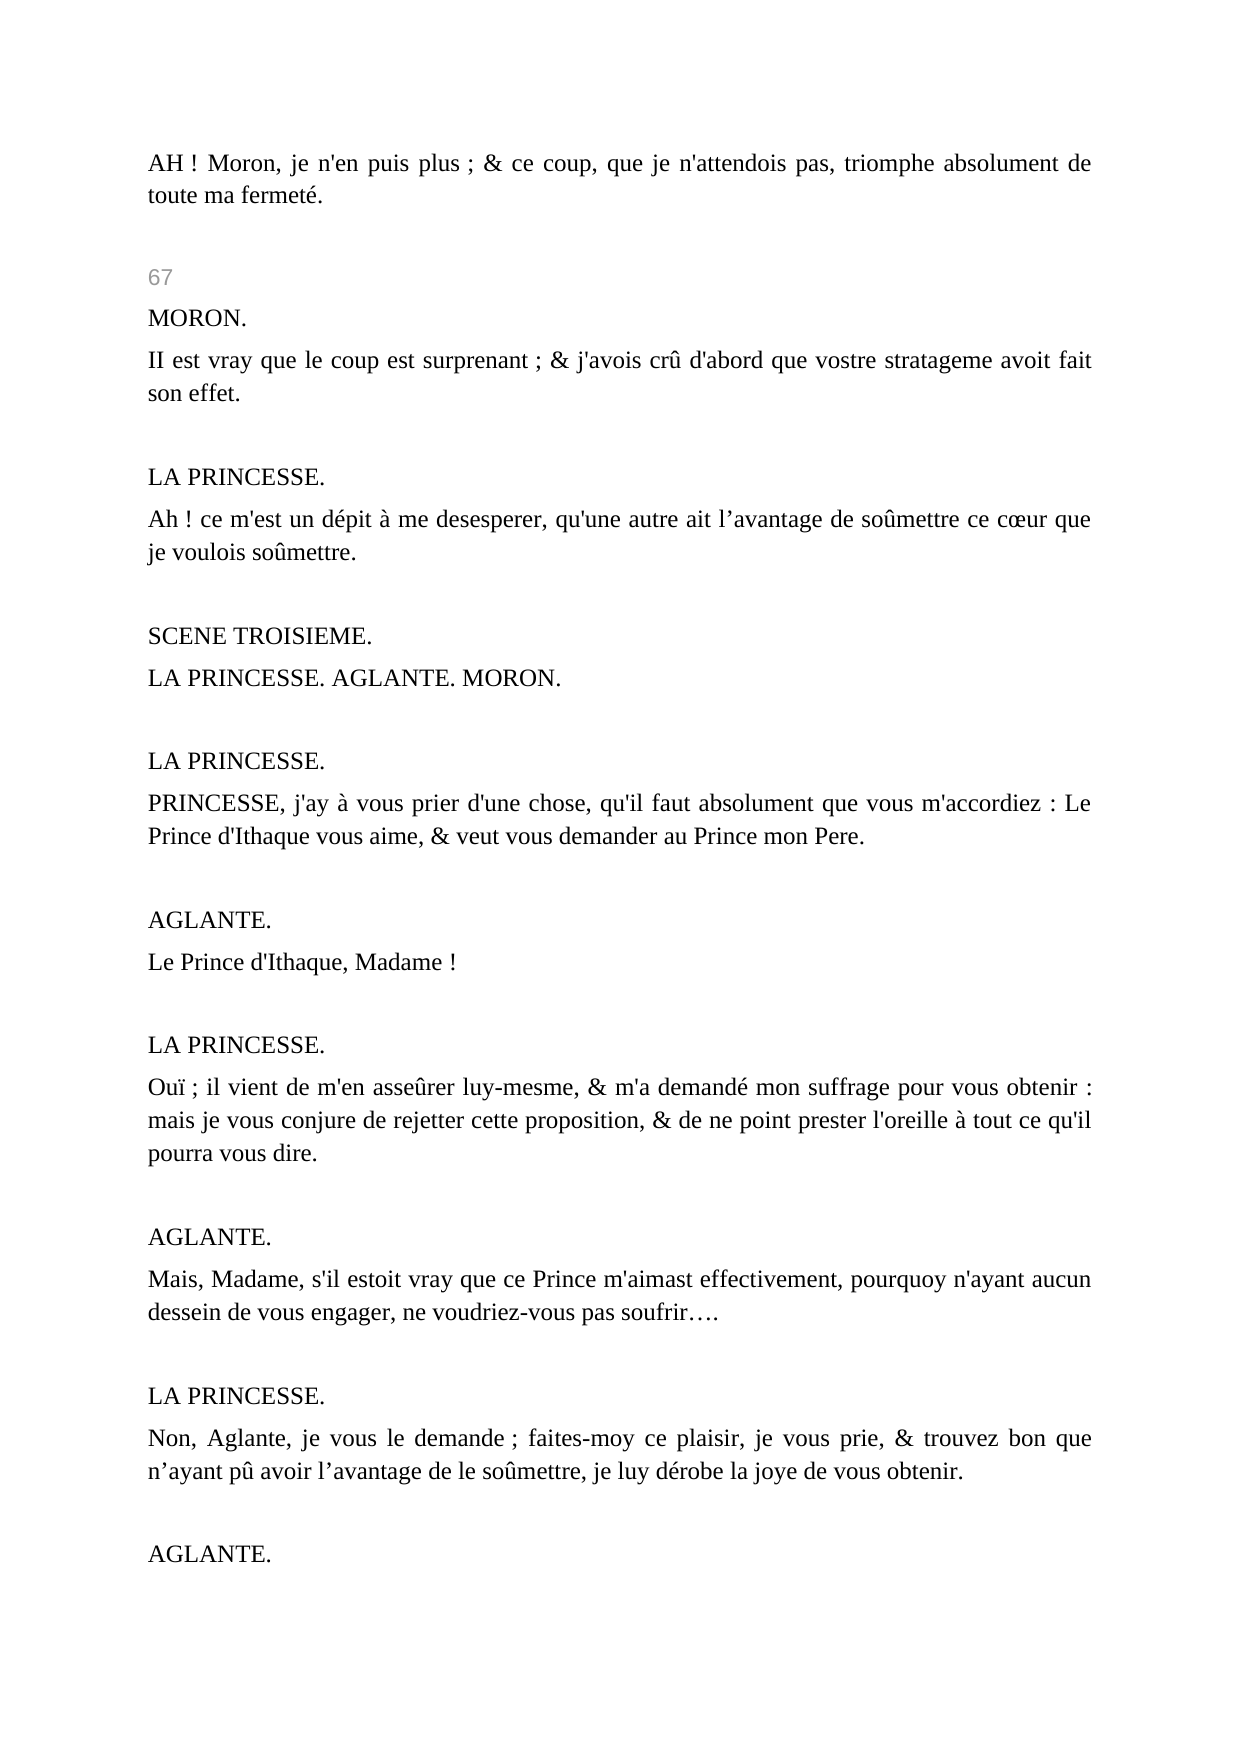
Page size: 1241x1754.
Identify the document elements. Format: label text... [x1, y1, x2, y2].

text Le Prince d'Ithaque, Madame ! [148, 947, 1093, 976]
text 67 [173, 264, 1093, 291]
text AH ! Moron, je n'en puis plus ; & ce coup, que je n'attendois pas, triomphe absolument de toute ma fermeté. [148, 148, 1093, 209]
text AGLANTE. [148, 905, 1093, 934]
text AGLANTE. [148, 1222, 1093, 1251]
text MORON. [148, 303, 1093, 332]
text Ah ! ce m'est un dépit à me desesperer, qu'une autre ait l’avantage de soûmettre ce cœur que je voulois soûmettre. [148, 504, 1093, 566]
text LA PRINCESSE. [148, 1031, 1093, 1059]
text LA PRINCESSE. [148, 746, 1093, 775]
text II est vray que le coup est surprenant ; & j'avois crû d'abord que vostre stratageme avoit fait son effet. [148, 345, 1093, 407]
text SCENE TROISIEME. [148, 621, 1093, 649]
text LA PRINCESSE. [148, 1381, 1093, 1410]
text PRINCESSE, j'ay à vous prier d'une chose, qu'il faut absolument que vous m'accordiez : Le Prince d'Ithaque vous aime, & veut vous demander au Prince mon Pere. [148, 788, 1093, 850]
text LA PRINCESSE. [148, 462, 1093, 491]
text LA PRINCESSE. AGLANTE. MORON. [148, 663, 1093, 691]
text Non, Aglante, je vous le demande ; faites-moy ce plaisir, je vous prie, & trouvez bon que n’ayant pû avoir l’avantage de le soûmettre, je luy dérobe la joye de vous obtenir. [148, 1423, 1093, 1484]
text Mais, Madame, s'il estoit vray que ce Prince m'aimast effectivement, pourquoy n'ayant aucun dessein de vous engager, ne voudriez-vous pas soufrir…. [148, 1264, 1093, 1326]
text Ouï ; il vient de m'en asseûrer luy-mesme, & m'a demandé mon suffrage pour vous obtenir : mais je vous conjure de rejetter cette proposition, & de ne point prester l'oreille à tout ce qu'il pourra vous dire. [148, 1072, 1093, 1167]
text AGLANTE. [148, 1539, 1093, 1568]
